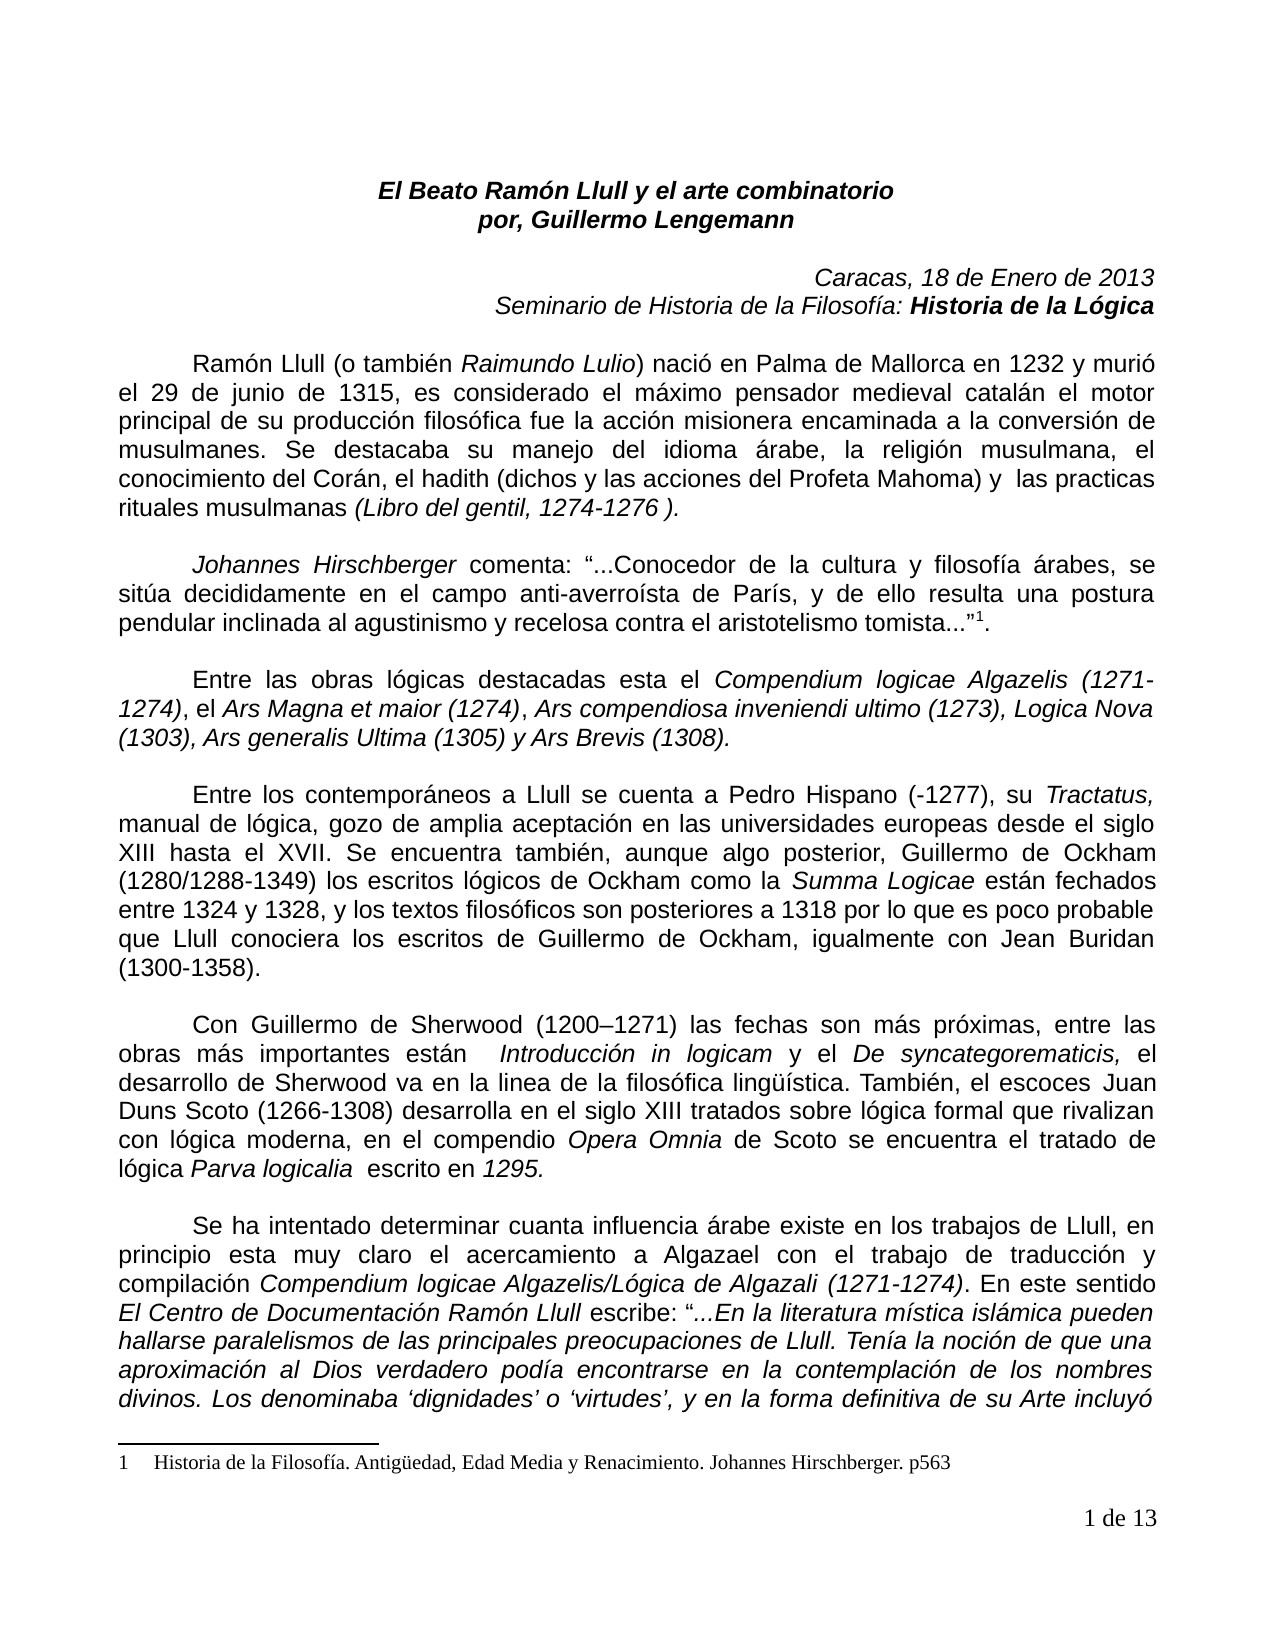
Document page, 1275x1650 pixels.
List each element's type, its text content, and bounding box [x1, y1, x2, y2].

text por, Guillermo Lengemann [118, 205, 1157, 234]
text Historia de la Filosofía. Antigüedad, Edad Media y Renacimiento. Johannes Hirschberger. p563 [118, 1449, 1157, 1474]
text Con Guillermo de Sherwood (1200–1271) las fechas son más próximas, entre las obras más importantes están Introducción in logicam y el De syncategorematicis, el desarrollo de Sherwood va en la linea de la filosófica lingüística. También, el escoces Juan Duns Scoto (1266-1308) desarrolla en el siglo XIII tratados sobre lógica formal que rivalizan con lógica moderna, en el compendio Opera Omnia de Scoto se encuentra el tratado de lógica Parva logicalia escrito en 1295. [118, 1010, 1157, 1183]
text Caracas, 18 de Enero de 2013 [118, 263, 1157, 291]
text Johannes Hirschberger comenta: “...Conocedor de la cultura y filosofía árabes, se sitúa decididamente en el campo anti-averroísta de París, y de ello resulta una postura pendular inclinada al agustinismo y recelosa contra el aristotelismo tomista...”. [118, 550, 1157, 636]
text Se ha intentado determinar cuanta influencia árabe existe en los trabajos de Llull, en principio esta muy claro el acercamiento a Algazael con el trabajo de traducción y compilación Compendium logicae Algazelis/Lógica de Algazali (1271-1274). En este sentido El Centro de Documentación Ramón Llull escribe: “...En la literatura mística islámica pueden hallarse paralelismos de las principales preocupaciones de Llull. Tenía la noción de que una aproximación al Dios verdadero podía encontrarse en la contemplación de los nombres divinos. Los denominaba ‘dignidades’ o ‘virtudes’, y en la forma definitiva de su Arte incluyó [118, 1211, 1157, 1413]
text Entre los contemporáneos a Llull se cuenta a Pedro Hispano (-1277), su Tractatus, manual de lógica, gozo de amplia aceptación en las universidades europeas desde el siglo XIII hasta el XVII. Se encuentra también, aunque algo posterior, Guillermo de Ockham (1280/1288-1349) los escritos lógicos de Ockham como la Summa Logicae están fechados entre 1324 y 1328, y los textos filosóficos son posteriores a 1318 por lo que es poco probable que Llull conociera los escritos de Guillermo de Ockham, igualmente con Jean Buridan (1300-1358). [118, 780, 1157, 981]
text Entre las obras lógicas destacadas esta el Compendium logicae Algazelis (1271-1274), el Ars Magna et maior (1274), Ars compendiosa inveniendi ultimo (1273), Logica Nova (1303), Ars generalis Ultima (1305) y Ars Brevis (1308). [118, 665, 1157, 751]
text El Beato Ramón Llull y el arte combinatorio [118, 176, 1157, 205]
text Ramón Llull (o también Raimundo Lulio) nació en Palma de Mallorca en 1232 y murió el 29 de junio de 1315, es considerado el máximo pensador medieval catalán el motor principal de su producción filosófica fue la acción misionera encaminada a la conversión de musulmanes. Se destacaba su manejo del idioma árabe, la religión musulmana, el conocimiento del Corán, el hadith (dichos y las acciones del Profeta Mahoma) y las practicas rituales musulmanas (Libro del gentil, 1274-1276 ). [118, 349, 1157, 521]
text Seminario de Historia de la Filosofía: Historia de la Lógica [118, 291, 1157, 320]
